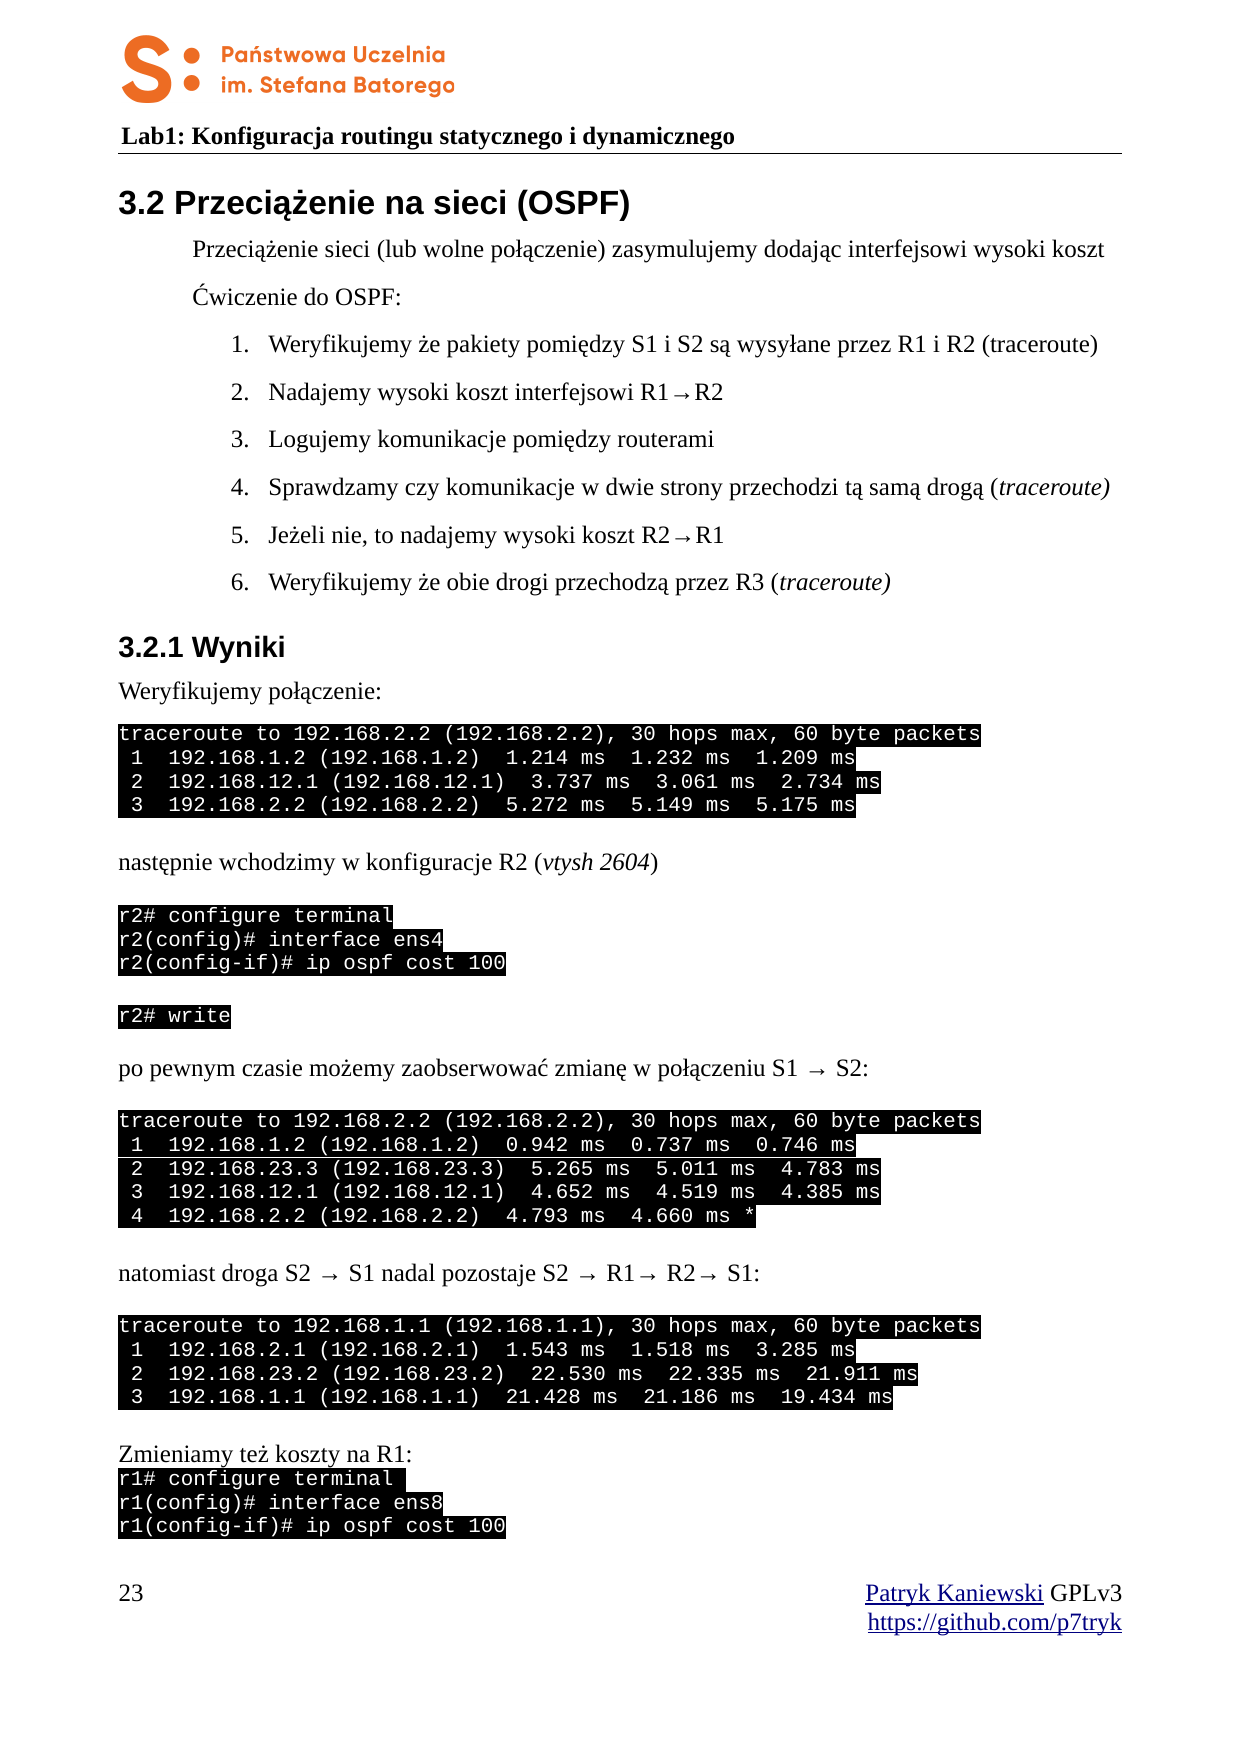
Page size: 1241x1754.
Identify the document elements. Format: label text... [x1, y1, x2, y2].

text po pewnym czasie możemy zaobserwować zmianę w połączeniu S1 → S2: [118, 1053, 1122, 1081]
text 2 192.168.23.2 (192.168.23.2) 22.530 ms 22.335 ms 21.911 ms [118, 1363, 1122, 1386]
text 2 192.168.23.3 (192.168.23.3) 5.265 ms 5.011 ms 4.783 ms [118, 1157, 1122, 1181]
text traceroute to 192.168.2.2 (192.168.2.2), 30 hops max, 60 byte packets [118, 723, 1122, 747]
picture [121, 35, 455, 103]
list Weryfikujemy że obie drogi przechodzą przez R3 (traceroute) [231, 567, 1122, 596]
text 3 192.168.2.2 (192.168.2.2) 5.272 ms 5.149 ms 5.175 ms [118, 794, 1122, 818]
subtitle 3.2.1 Wyniki [118, 629, 1122, 663]
text r2(config-if)# ip ospf cost 100 [118, 952, 1122, 976]
text Zmieniamy też koszty na R1: [118, 1439, 1122, 1468]
text r1# configure terminal [118, 1468, 1122, 1492]
text 1 192.168.1.2 (192.168.1.2) 0.942 ms 0.737 ms 0.746 ms [118, 1134, 1122, 1157]
text r1(config-if)# ip ospf cost 100 [118, 1516, 1122, 1539]
text r2# configure terminal [118, 905, 1122, 929]
text 1 192.168.2.1 (192.168.2.1) 1.543 ms 1.518 ms 3.285 ms [118, 1339, 1122, 1363]
list Nadajemy wysoki koszt interfejsowi R1→R2 [231, 377, 1122, 406]
text r2# write [118, 1005, 1122, 1029]
text następnie wchodzimy w konfiguracje R2 (vtysh 2604) [118, 847, 1122, 876]
text 1 192.168.1.2 (192.168.1.2) 1.214 ms 1.232 ms 1.209 ms [118, 747, 1122, 771]
text Przeciążenie sieci (lub wolne połączenie) zasymulujemy dodając interfejsowi wysoki koszt [118, 234, 1122, 263]
list Jeżeli nie, to nadajemy wysoki koszt R2→R1 [231, 520, 1122, 548]
text traceroute to 192.168.1.1 (192.168.1.1), 30 hops max, 60 byte packets [118, 1315, 1122, 1339]
text 3 192.168.12.1 (192.168.12.1) 4.652 ms 4.519 ms 4.385 ms [118, 1181, 1122, 1205]
text r2(config)# interface ens4 [118, 929, 1122, 952]
text Ćwiczenie do OSPF: [118, 282, 1122, 311]
text Weryfikujemy połączenie: [118, 676, 1122, 704]
text 2 192.168.12.1 (192.168.12.1) 3.737 ms 3.061 ms 2.734 ms [118, 771, 1122, 794]
text traceroute to 192.168.2.2 (192.168.2.2), 30 hops max, 60 byte packets [118, 1110, 1122, 1134]
text 4 192.168.2.2 (192.168.2.2) 4.793 ms 4.660 ms * [118, 1205, 1122, 1228]
list Sprawdzamy czy komunikacje w dwie strony przechodzi tą samą drogą (traceroute) [231, 472, 1122, 501]
list Logujemy komunikacje pomiędzy routerami [231, 424, 1122, 453]
list Weryfikujemy że pakiety pomiędzy S1 i S2 są wysyłane przez R1 i R2 (traceroute) [231, 329, 1122, 358]
text 3 192.168.1.1 (192.168.1.1) 21.428 ms 21.186 ms 19.434 ms [118, 1386, 1122, 1410]
subtitle 3.2 Przeciążenie na sieci (OSPF) [118, 183, 1122, 222]
text natomiast droga S2 → S1 nadal pozostaje S2 → R1→ R2→ S1: [118, 1258, 1122, 1287]
text r1(config)# interface ens8 [118, 1492, 1122, 1516]
